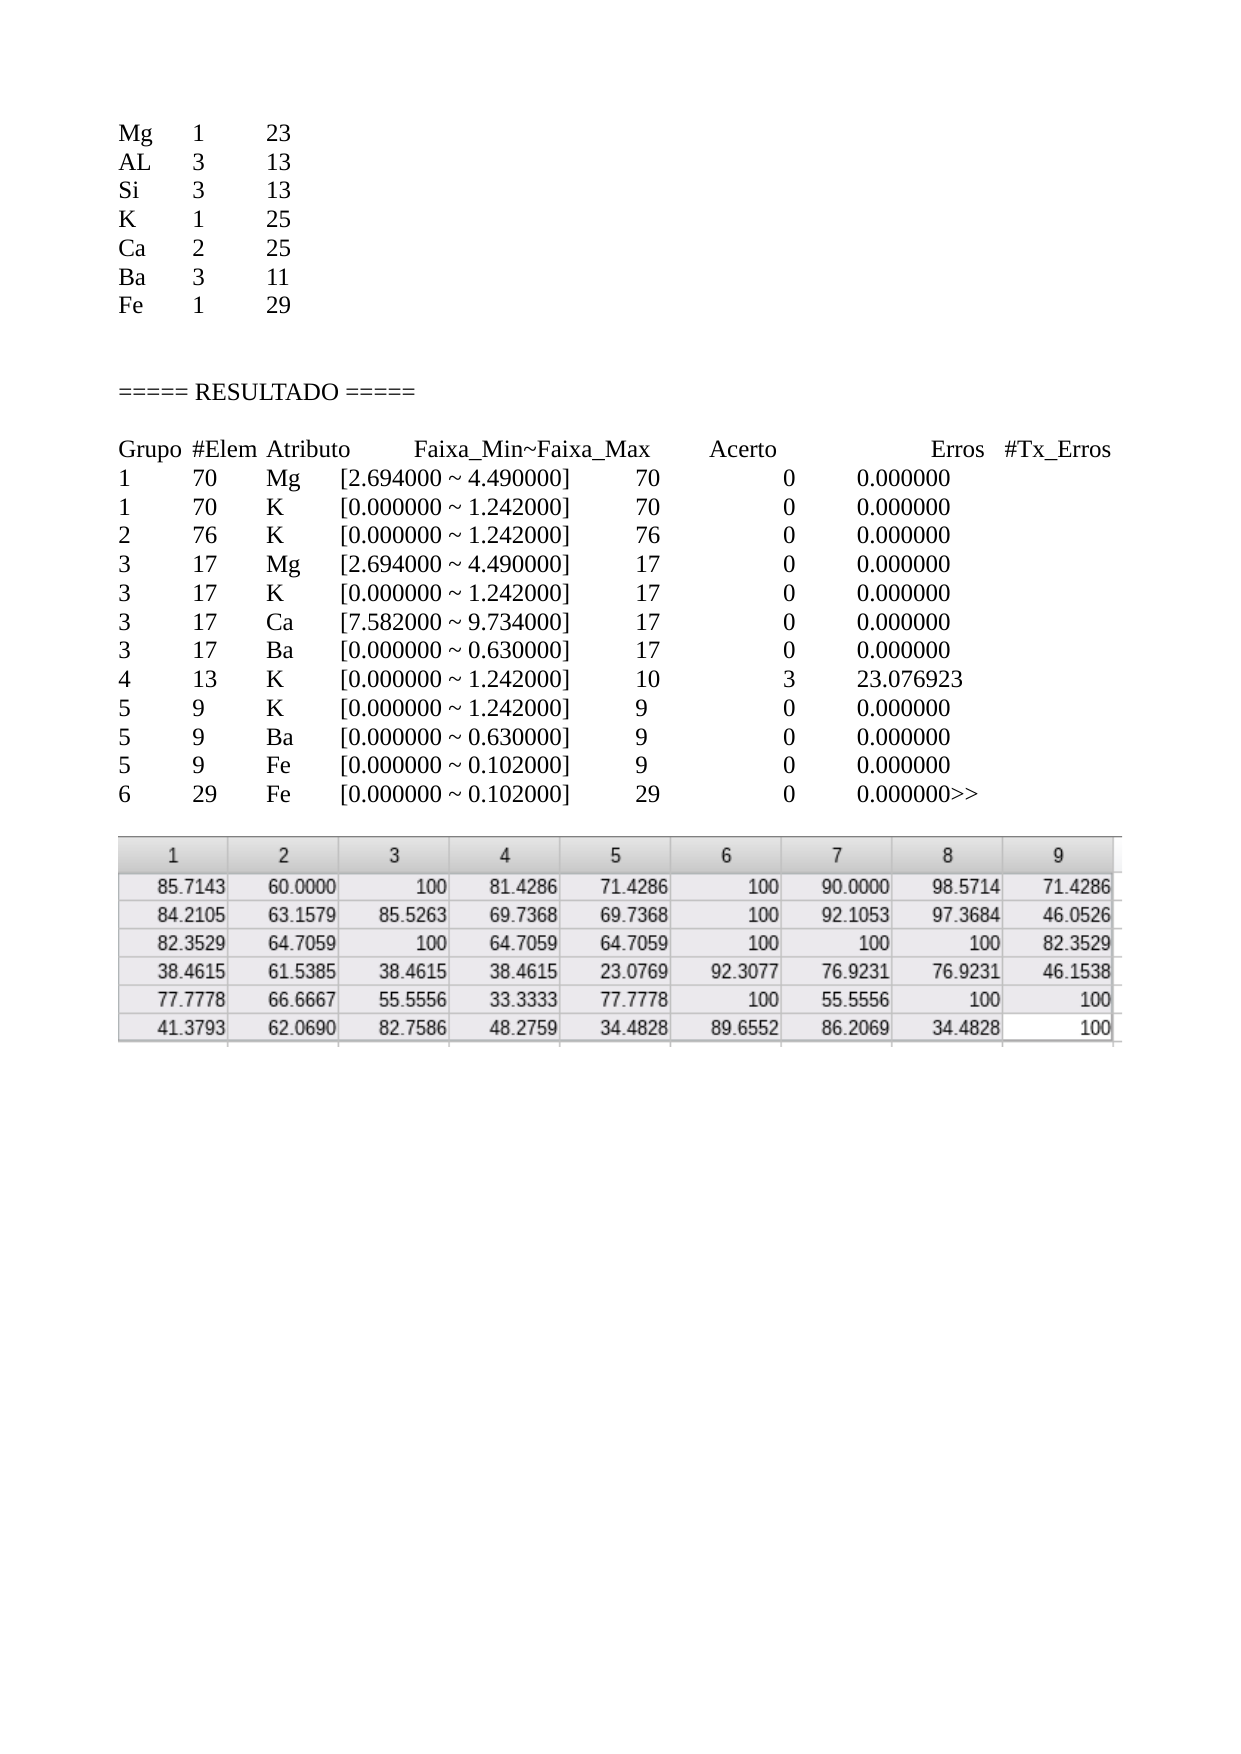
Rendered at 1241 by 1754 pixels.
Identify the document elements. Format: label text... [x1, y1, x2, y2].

text 3 17 Ba [0.000000 ~ 0.630000] 17 0 0.000000 [118, 636, 1122, 664]
text Fe 1 29 [118, 291, 1122, 319]
text 6 29 Fe [0.000000 ~ 0.102000] 29 0 0.000000>> [118, 779, 1122, 808]
text 2 76 K [0.000000 ~ 1.242000] 76 0 0.000000 [118, 521, 1122, 549]
text AL 3 13 [118, 147, 1122, 176]
text Mg 1 23 [118, 118, 1122, 147]
text 3 17 Ca [7.582000 ~ 9.734000] 17 0 0.000000 [118, 607, 1122, 636]
text ===== RESULTADO ===== [118, 377, 1122, 406]
text Ba 3 11 [118, 262, 1122, 291]
text 3 17 K [0.000000 ~ 1.242000] 17 0 0.000000 [118, 578, 1122, 607]
text 5 9 Ba [0.000000 ~ 0.630000] 9 0 0.000000 [118, 722, 1122, 751]
text Grupo #Elem Atributo Faixa_Min~Faixa_Max Acerto Erros #Tx_Erros [118, 434, 1122, 463]
text 3 17 Mg [2.694000 ~ 4.490000] 17 0 0.000000 [118, 549, 1122, 578]
text Ca 2 25 [118, 233, 1122, 262]
text Si 3 13 [118, 176, 1122, 204]
text 1 70 K [0.000000 ~ 1.242000] 70 0 0.000000 [118, 492, 1122, 521]
picture [118, 836, 1123, 1047]
text 4 13 K [0.000000 ~ 1.242000] 10 3 23.076923 [118, 664, 1122, 693]
text 5 9 K [0.000000 ~ 1.242000] 9 0 0.000000 [118, 693, 1122, 722]
text 5 9 Fe [0.000000 ~ 0.102000] 9 0 0.000000 [118, 751, 1122, 779]
text K 1 25 [118, 204, 1122, 233]
text 1 70 Mg [2.694000 ~ 4.490000] 70 0 0.000000 [118, 463, 1122, 492]
